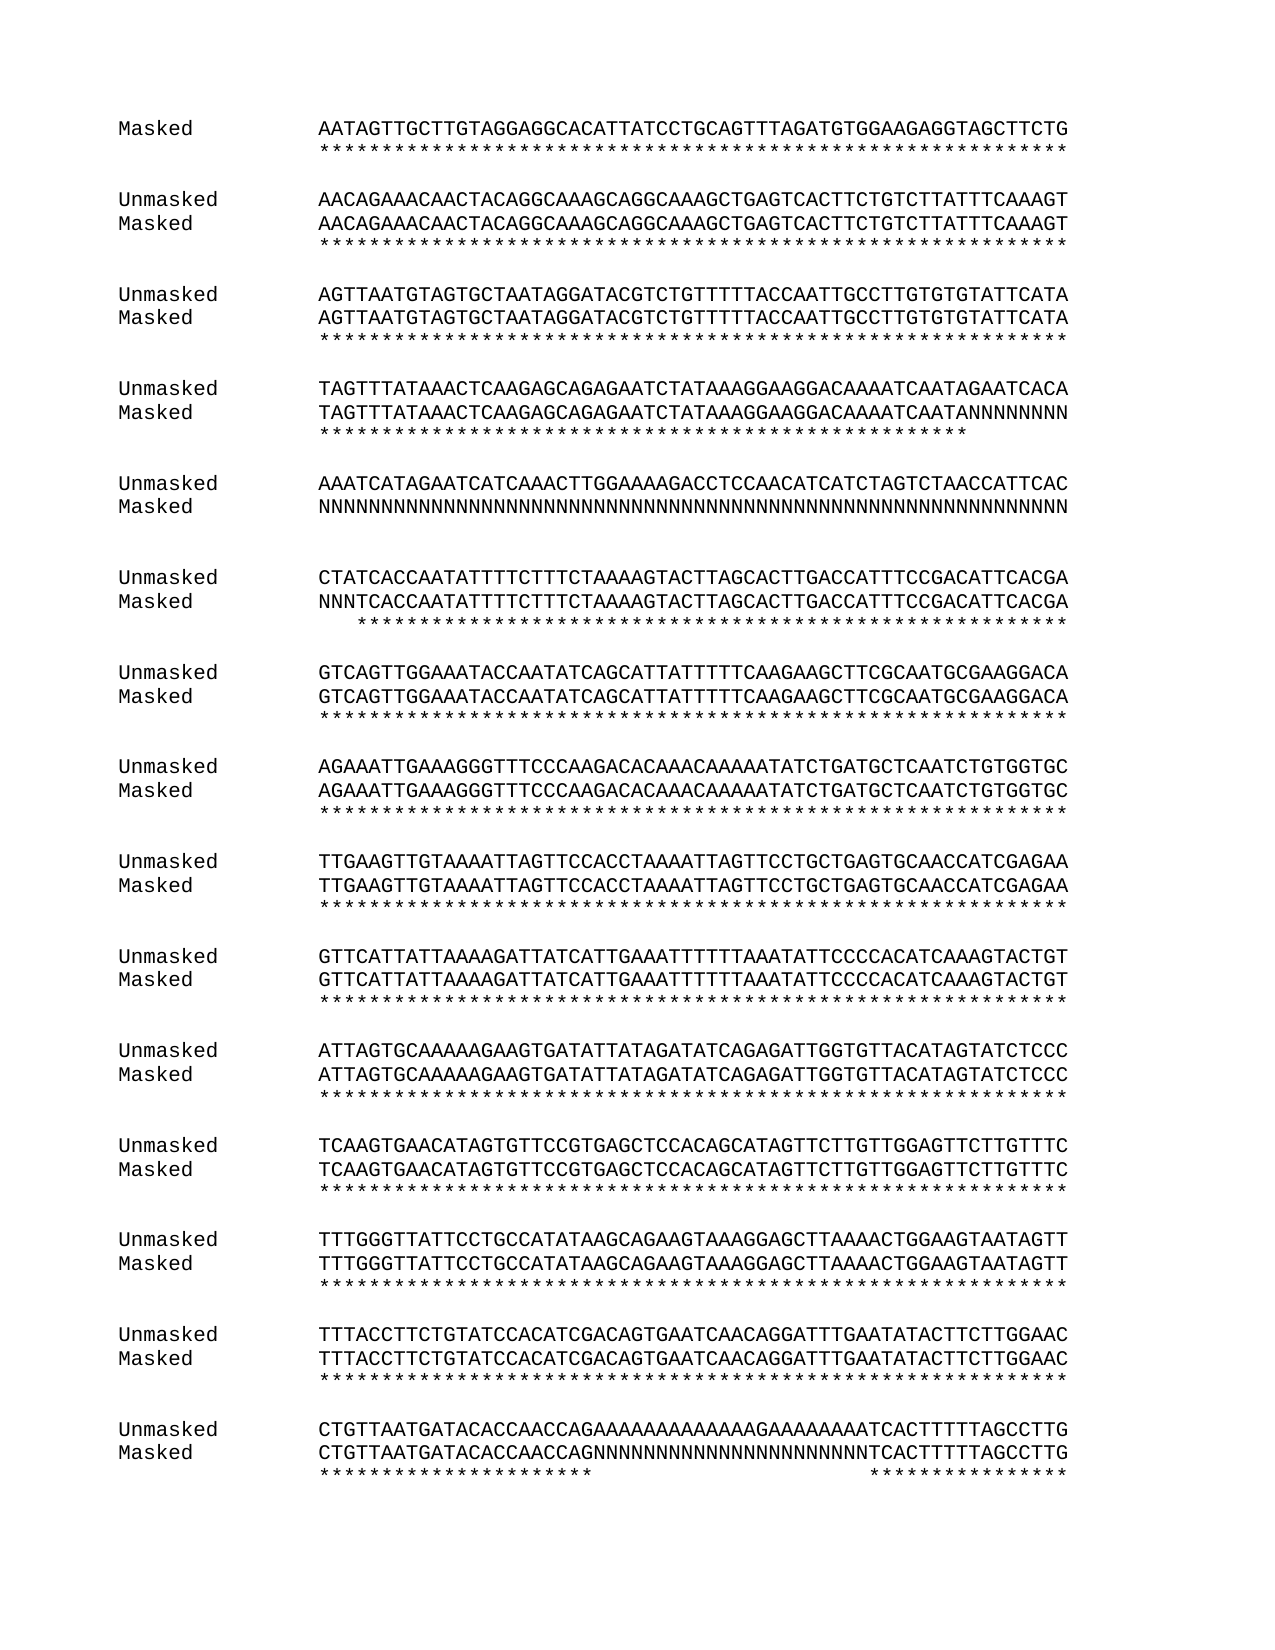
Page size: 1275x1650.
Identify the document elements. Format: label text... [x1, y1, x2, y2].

text ************************************************************ [118, 331, 1157, 354]
text Masked TTTGGGTTATTCCTGCCATATAAGCAGAAGTAAAGGAGCTTAAAACTGGAAGTAATAGTT [118, 1253, 1157, 1277]
text Unmasked AGTTAATGTAGTGCTAATAGGATACGTCTGTTTTTACCAATTGCCTTGTGTGTATTCATA [118, 284, 1157, 307]
text Masked AACAGAAACAACTACAGGCAAAGCAGGCAAAGCTGAGTCACTTCTGTCTTATTTCAAAGT [118, 213, 1157, 236]
text ************************************************************ [118, 898, 1157, 922]
text Masked AGTTAATGTAGTGCTAATAGGATACGTCTGTTTTTACCAATTGCCTTGTGTGTATTCATA [118, 307, 1157, 331]
text Unmasked TAGTTTATAAACTCAAGAGCAGAGAATCTATAAAGGAAGGACAAAATCAATAGAATCACA [118, 378, 1157, 402]
text Masked ATTAGTGCAAAAAGAAGTGATATTATAGATATCAGAGATTGGTGTTACATAGTATCTCCC [118, 1064, 1157, 1088]
text ********************** **************** [118, 1466, 1157, 1489]
text Masked TAGTTTATAAACTCAAGAGCAGAGAATCTATAAAGGAAGGACAAAATCAATANNNNNNNN [118, 402, 1157, 426]
text ************************************************************ [118, 993, 1157, 1017]
text ************************************************************ [118, 1182, 1157, 1206]
text ************************************************************ [118, 1277, 1157, 1300]
text ************************************************************ [118, 1088, 1157, 1111]
text **************************************************** [118, 426, 1157, 449]
text Masked GTTCATTATTAAAAGATTATCATTGAAATTTTTTAAATATTCCCCACATCAAAGTACTGT [118, 969, 1157, 993]
text ************************************************************ [118, 142, 1157, 165]
text Unmasked AACAGAAACAACTACAGGCAAAGCAGGCAAAGCTGAGTCACTTCTGTCTTATTTCAAAGT [118, 189, 1157, 213]
text Masked CTGTTAATGATACACCAACCAGNNNNNNNNNNNNNNNNNNNNNNTCACTTTTTAGCCTTG [118, 1442, 1157, 1466]
text Unmasked GTTCATTATTAAAAGATTATCATTGAAATTTTTTAAATATTCCCCACATCAAAGTACTGT [118, 946, 1157, 969]
text Unmasked AGAAATTGAAAGGGTTTCCCAAGACACAAACAAAAATATCTGATGCTCAATCTGTGGTGC [118, 757, 1157, 780]
text Unmasked CTGTTAATGATACACCAACCAGAAAAAAAAAAAAAGAAAAAAAATCACTTTTTAGCCTTG [118, 1419, 1157, 1442]
text Unmasked GTCAGTTGGAAATACCAATATCAGCATTATTTTTCAAGAAGCTTCGCAATGCGAAGGACA [118, 662, 1157, 686]
text Masked NNNTCACCAATATTTTCTTTCTAAAAGTACTTAGCACTTGACCATTTCCGACATTCACGA [118, 591, 1157, 615]
text Unmasked TTTGGGTTATTCCTGCCATATAAGCAGAAGTAAAGGAGCTTAAAACTGGAAGTAATAGTT [118, 1229, 1157, 1253]
text Unmasked TTGAAGTTGTAAAATTAGTTCCACCTAAAATTAGTTCCTGCTGAGTGCAACCATCGAGAA [118, 851, 1157, 875]
text ************************************************************ [118, 709, 1157, 733]
text Masked TCAAGTGAACATAGTGTTCCGTGAGCTCCACAGCATAGTTCTTGTTGGAGTTCTTGTTTC [118, 1158, 1157, 1182]
text Masked NNNNNNNNNNNNNNNNNNNNNNNNNNNNNNNNNNNNNNNNNNNNNNNNNNNNNNNNNNNN [118, 496, 1157, 520]
text Unmasked TTTACCTTCTGTATCCACATCGACAGTGAATCAACAGGATTTGAATATACTTCTTGGAAC [118, 1324, 1157, 1348]
text Unmasked TCAAGTGAACATAGTGTTCCGTGAGCTCCACAGCATAGTTCTTGTTGGAGTTCTTGTTTC [118, 1135, 1157, 1158]
text ************************************************************ [118, 804, 1157, 827]
text Unmasked ATTAGTGCAAAAAGAAGTGATATTATAGATATCAGAGATTGGTGTTACATAGTATCTCCC [118, 1040, 1157, 1064]
text Masked TTTACCTTCTGTATCCACATCGACAGTGAATCAACAGGATTTGAATATACTTCTTGGAAC [118, 1348, 1157, 1371]
text Unmasked CTATCACCAATATTTTCTTTCTAAAAGTACTTAGCACTTGACCATTTCCGACATTCACGA [118, 567, 1157, 591]
text ************************************************************ [118, 1371, 1157, 1395]
text Unmasked AAATCATAGAATCATCAAACTTGGAAAAGACCTCCAACATCATCTAGTCTAACCATTCAC [118, 473, 1157, 496]
text Masked GTCAGTTGGAAATACCAATATCAGCATTATTTTTCAAGAAGCTTCGCAATGCGAAGGACA [118, 686, 1157, 709]
text Masked AGAAATTGAAAGGGTTTCCCAAGACACAAACAAAAATATCTGATGCTCAATCTGTGGTGC [118, 780, 1157, 804]
text ********************************************************* [118, 615, 1157, 638]
text ************************************************************ [118, 236, 1157, 260]
text Masked AATAGTTGCTTGTAGGAGGCACATTATCCTGCAGTTTAGATGTGGAAGAGGTAGCTTCTG [118, 118, 1157, 142]
text Masked TTGAAGTTGTAAAATTAGTTCCACCTAAAATTAGTTCCTGCTGAGTGCAACCATCGAGAA [118, 875, 1157, 898]
